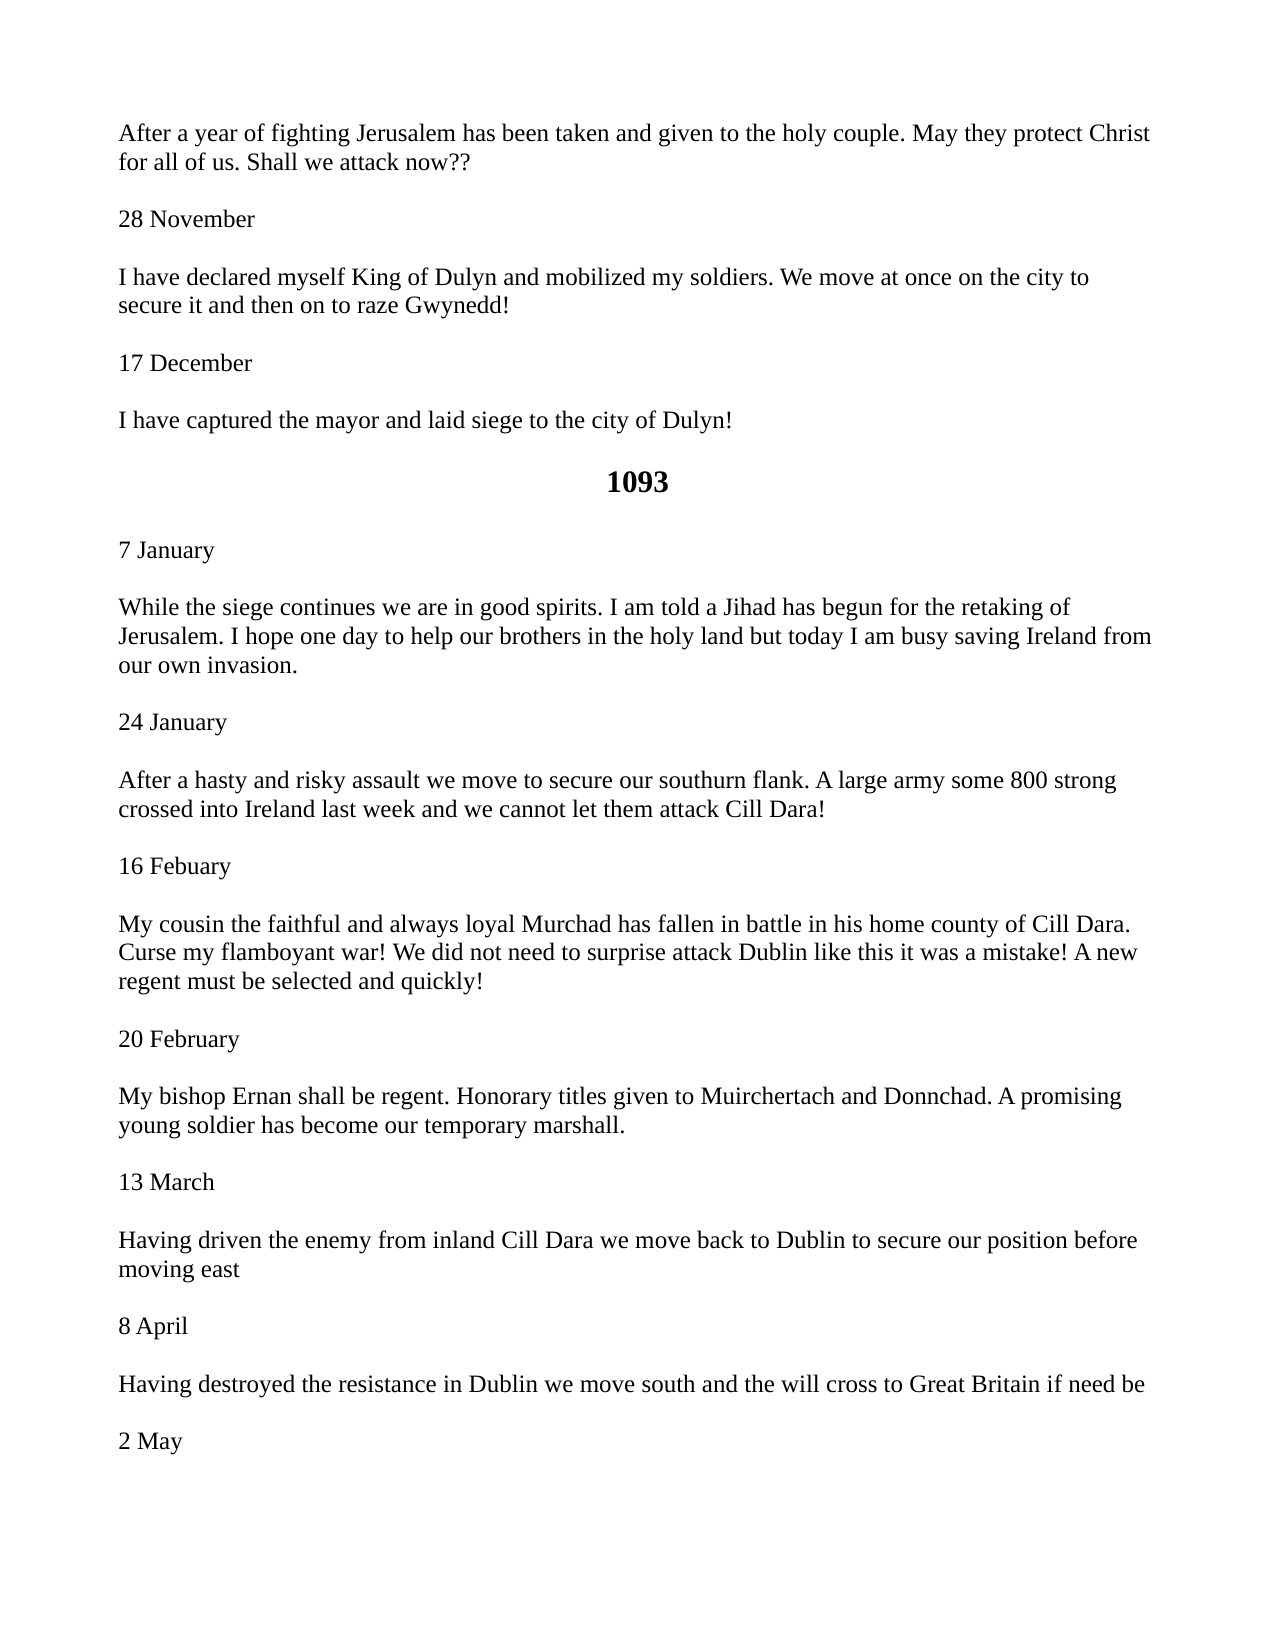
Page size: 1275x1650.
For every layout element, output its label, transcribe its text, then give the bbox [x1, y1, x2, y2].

text 28 November [118, 204, 1157, 233]
text 7 January [118, 535, 1157, 564]
text 17 December [118, 348, 1157, 377]
text Having destroyed the resistance in Dublin we move south and the will cross to Great Britain if need be [118, 1369, 1157, 1397]
text I have declared myself King of Dulyn and mobilized my soldiers. We move at once on the city to secure it and then on to raze Gwynedd! [118, 262, 1157, 319]
text My cousin the faithful and always loyal Murchad has fallen in battle in his home county of Cill Dara. Curse my flamboyant war! We did not need to surprise attack Dublin like this it was a mistake! A new regent must be selected and quickly! [118, 909, 1157, 995]
text 2 May [118, 1426, 1157, 1455]
text 8 April [118, 1311, 1157, 1340]
text 20 February [118, 1024, 1157, 1052]
text 1093 [118, 463, 1157, 499]
text 24 January [118, 707, 1157, 736]
text While the siege continues we are in good spirits. I am told a Jihad has begun for the retaking of Jerusalem. I hope one day to help our brothers in the holy land but today I am busy saving Ireland from our own invasion. [118, 592, 1157, 679]
text 16 Febuary [118, 851, 1157, 880]
text After a hasty and risky assault we move to secure our southurn flank. A large army some 800 strong crossed into Ireland last week and we cannot let them attack Cill Dara! [118, 765, 1157, 822]
text After a year of fighting Jerusalem has been taken and given to the holy couple. May they protect Christ for all of us. Shall we attack now?? [118, 118, 1157, 176]
text My bishop Ernan shall be regent. Honorary titles given to Muirchertach and Donnchad. A promising young soldier has become our temporary marshall. [118, 1081, 1157, 1139]
text 13 March [118, 1167, 1157, 1196]
text I have captured the mayor and laid siege to the city of Dulyn! [118, 406, 1157, 434]
text Having driven the enemy from inland Cill Dara we move back to Dublin to secure our position before moving east [118, 1225, 1157, 1282]
